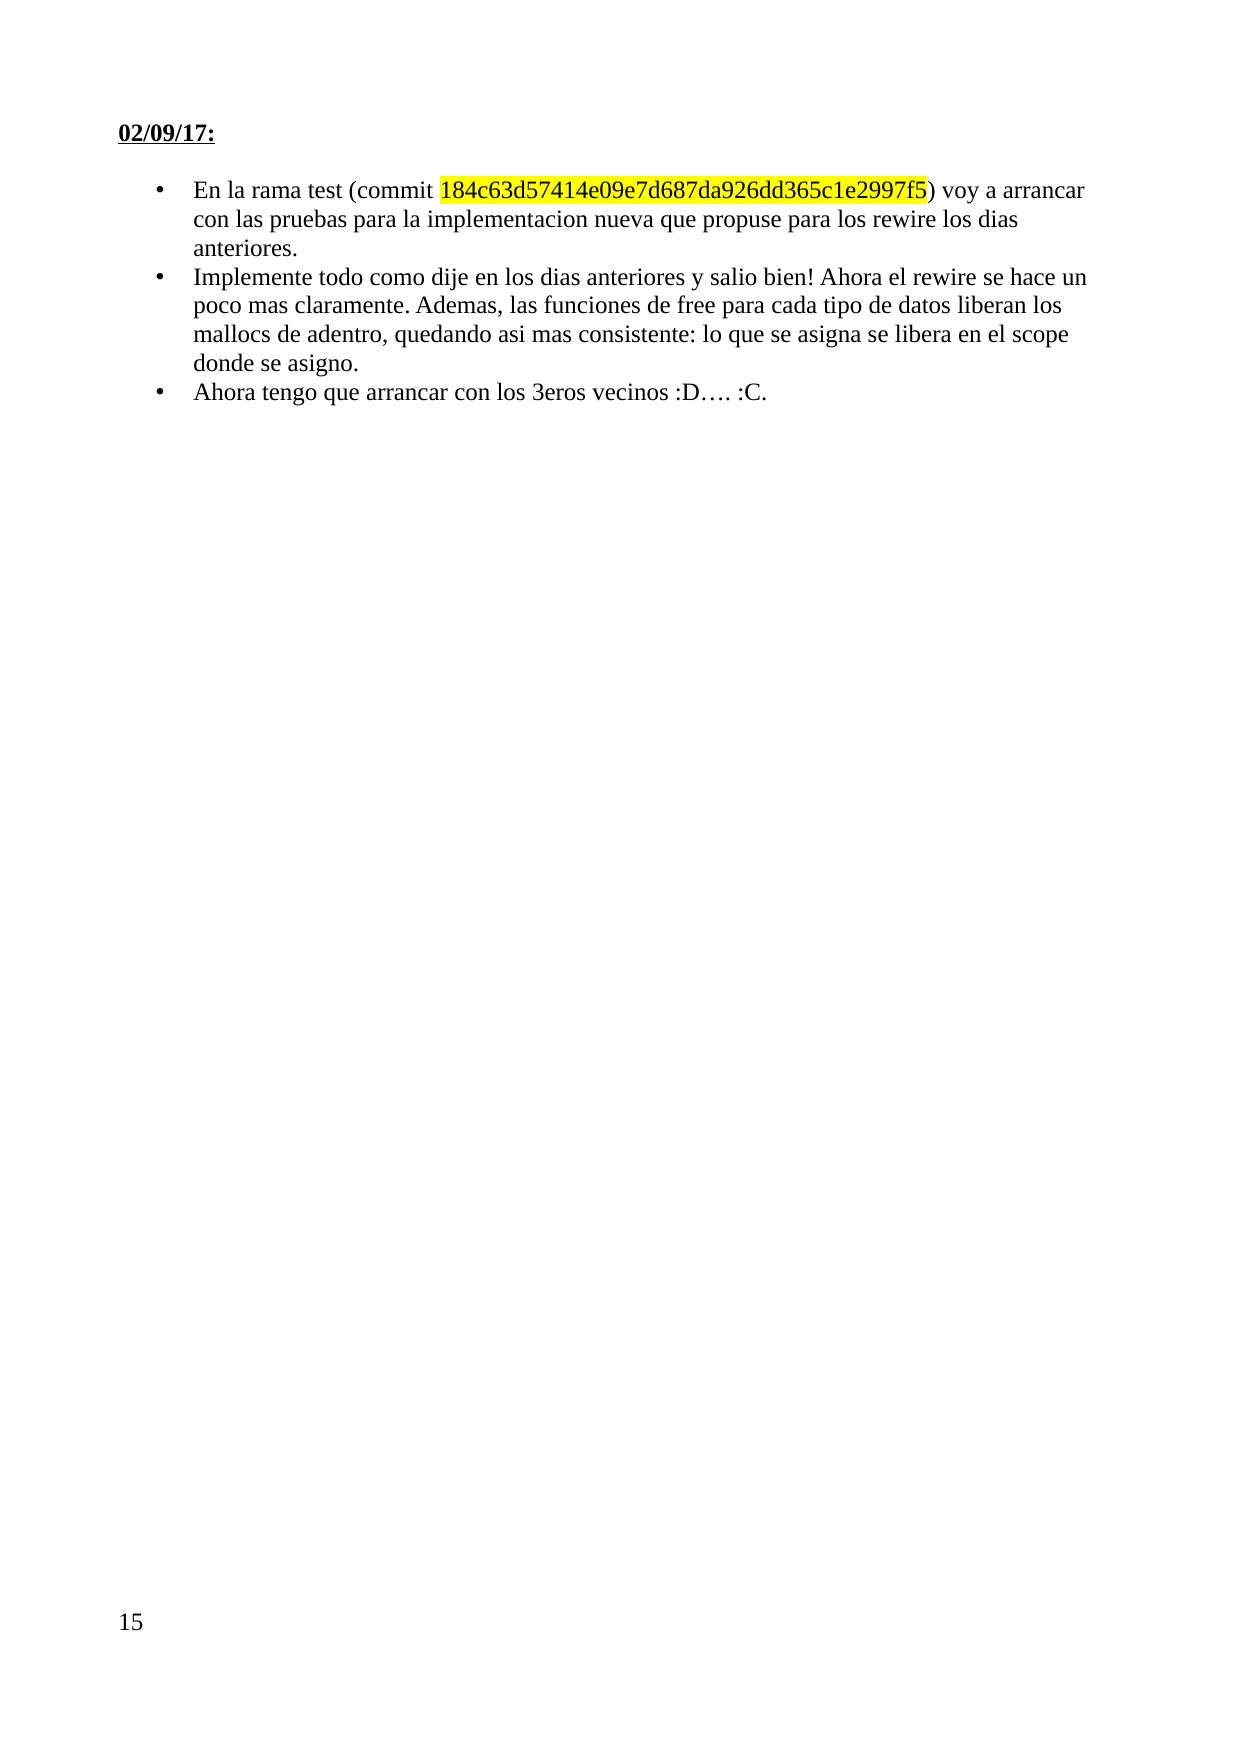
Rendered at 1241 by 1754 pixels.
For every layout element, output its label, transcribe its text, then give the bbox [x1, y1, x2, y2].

list Ahora tengo que arrancar con los 3eros vecinos :D…. :C. [156, 377, 1122, 406]
list Implemente todo como dije en los dias anteriores y salio bien! Ahora el rewire se hace un poco mas claramente. Ademas, las funciones de free para cada tipo de datos liberan los mallocs de adentro, quedando asi mas consistente: lo que se asigna se libera en el scope donde se asigno. [156, 262, 1122, 377]
list En la rama test (commit 184c63d57414e09e7d687da926dd365c1e2997f5) voy a arrancar con las pruebas para la implementacion nueva que propuse para los rewire los dias anteriores. [156, 176, 1122, 262]
text 02/09/17: [118, 118, 1122, 147]
